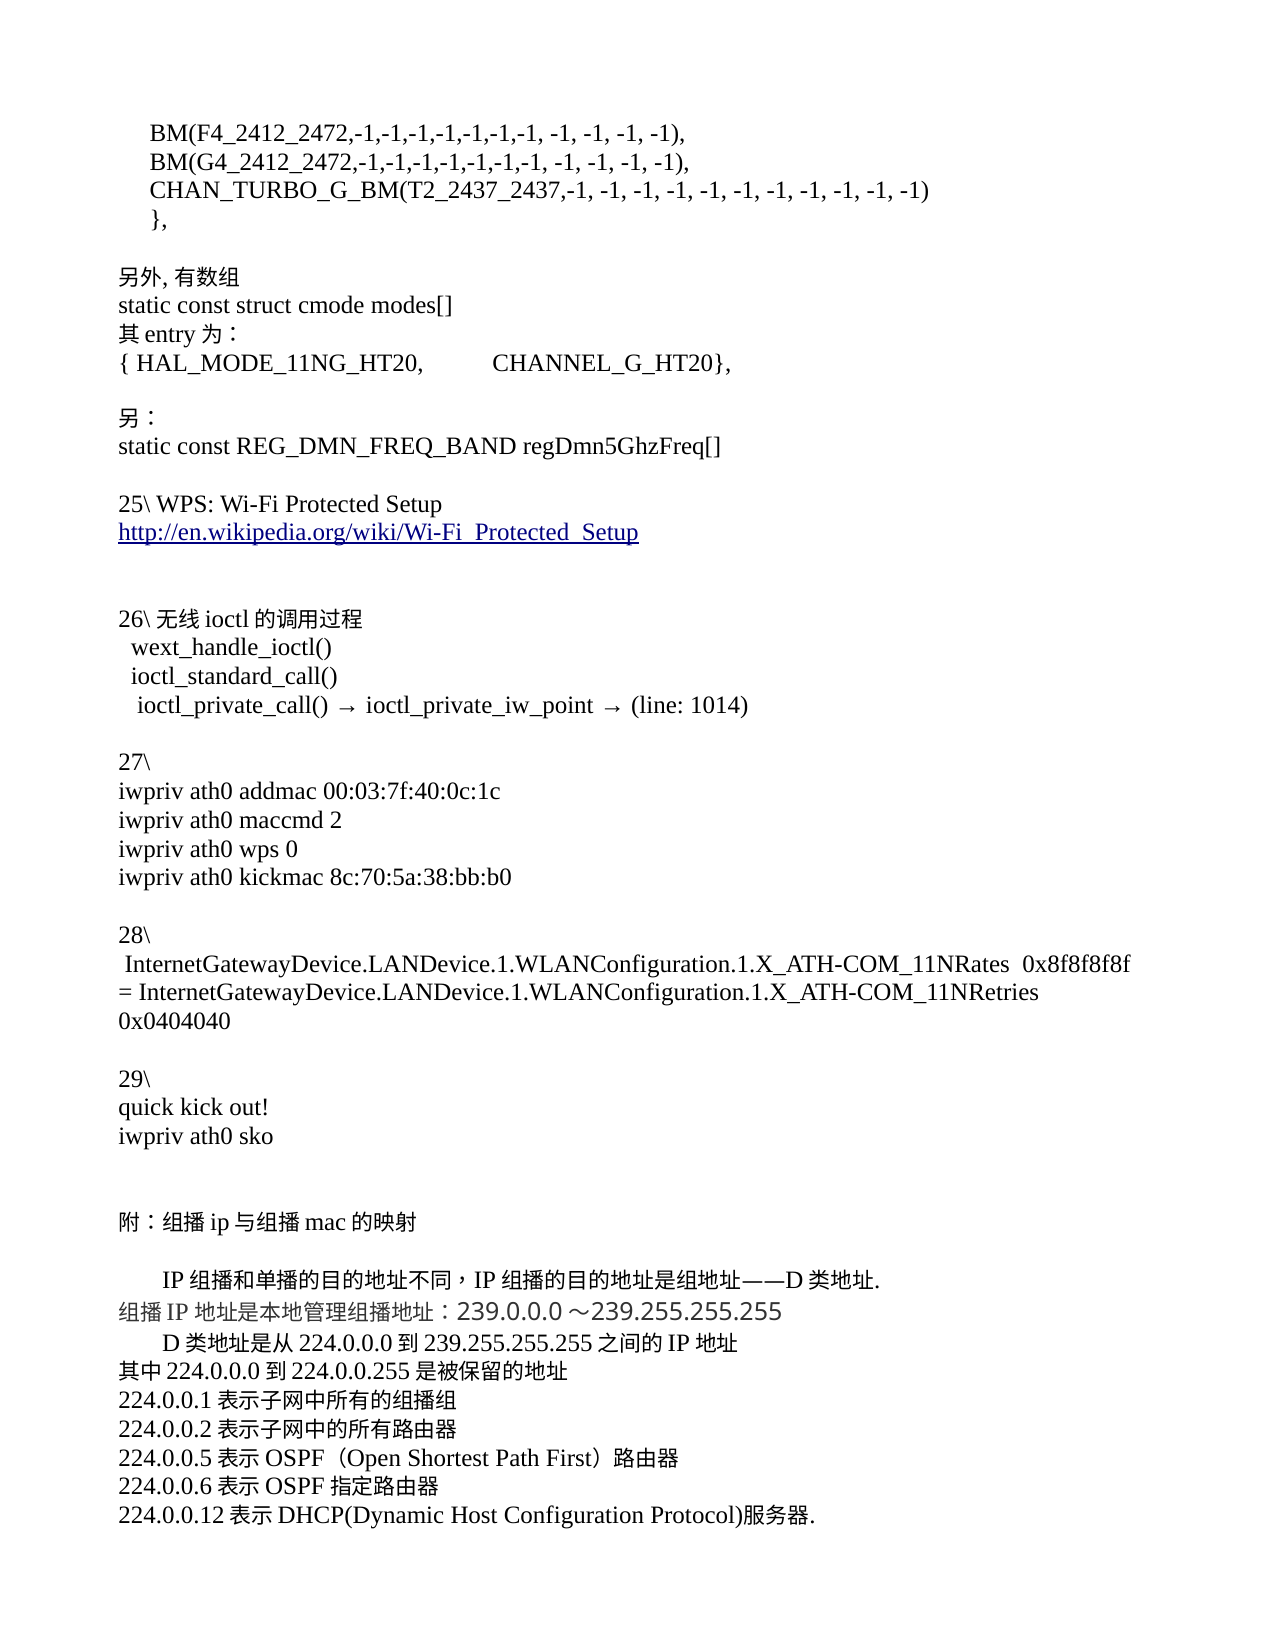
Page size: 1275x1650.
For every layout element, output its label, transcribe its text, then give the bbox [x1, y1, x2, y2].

text 28\ [118, 920, 1157, 949]
text CHAN_TURBO_G_BM(T2_2437_2437,-1, -1, -1, -1, -1, -1, -1, -1, -1, -1, -1) [118, 176, 1157, 204]
text 25\ WPS: Wi-Fi Protected Setup [118, 489, 1157, 517]
text 其entry为： [118, 319, 1157, 348]
text 27\ [118, 747, 1157, 776]
text ioctl_private_call() → ioctl_private_iw_point → (line: 1014) [118, 690, 1157, 719]
text 29\ [118, 1064, 1157, 1092]
text static const struct cmode modes[] [118, 291, 1157, 319]
text IP组播和单播的目的地址不同，IP组播的目的地址是组地址——D类地址. [118, 1265, 1157, 1294]
text iwpriv ath0 maccmd 2 [118, 805, 1157, 834]
text { HAL_MODE_11NG_HT20, CHANNEL_G_HT20}, [118, 348, 1157, 377]
text static const REG_DMN_FREQ_BAND regDmn5GhzFreq[] [118, 431, 1157, 460]
text wext_handle_ioctl() [118, 632, 1157, 661]
text 其中224.0.0.0到224.0.0.255是被保留的地址 [118, 1356, 1157, 1385]
text iwpriv ath0 kickmac 8c:70:5a:38:bb:b0 [118, 862, 1157, 891]
text quick kick out! [118, 1092, 1157, 1121]
text 26\ 无线ioctl的调用过程 [118, 604, 1157, 632]
text 224.0.0.6表示OSPF指定路由器 [118, 1471, 1157, 1500]
text D类地址是从224.0.0.0到239.255.255.255之间的IP地址 [118, 1328, 1157, 1356]
text InternetGatewayDevice.LANDevice.1.WLANConfiguration.1.X_ATH-COM_11NRates 0x8f8f8f8f [118, 949, 1157, 977]
text ioctl_standard_call() [118, 661, 1157, 690]
text 224.0.0.1表示子网中所有的组播组 [118, 1385, 1157, 1414]
text 224.0.0.2表示子网中的所有路由器 [118, 1414, 1157, 1443]
text iwpriv ath0 sko [118, 1121, 1157, 1150]
text iwpriv ath0 addmac 00:03:7f:40:0c:1c [118, 776, 1157, 805]
text = InternetGatewayDevice.LANDevice.1.WLANConfiguration.1.X_ATH-COM_11NRetries 0x0404040 [118, 977, 1157, 1035]
text }, [118, 204, 1157, 233]
text iwpriv ath0 wps 0 [118, 834, 1157, 862]
text 224.0.0.12表示DHCP(Dynamic Host Configuration Protocol)服务器. [118, 1500, 1157, 1529]
text 224.0.0.5表示OSPF（Open Shortest Path First）路由器 [118, 1443, 1157, 1471]
text BM(F4_2412_2472,-1,-1,-1,-1,-1,-1,-1, -1, -1, -1, -1), [118, 118, 1157, 147]
text 附：组播ip与组播mac的映射 [118, 1207, 1157, 1236]
text http://en.wikipedia.org/wiki/Wi-Fi_Protected_Setup [118, 517, 1157, 546]
text 另： [118, 406, 1157, 431]
text 另外, 有数组 [118, 262, 1157, 291]
text BM(G4_2412_2472,-1,-1,-1,-1,-1,-1,-1, -1, -1, -1, -1), [118, 147, 1157, 176]
text 组播IP 地址是本地管理组播地址：239.0.0.0 ～239.255.255.255 [118, 1294, 1157, 1328]
